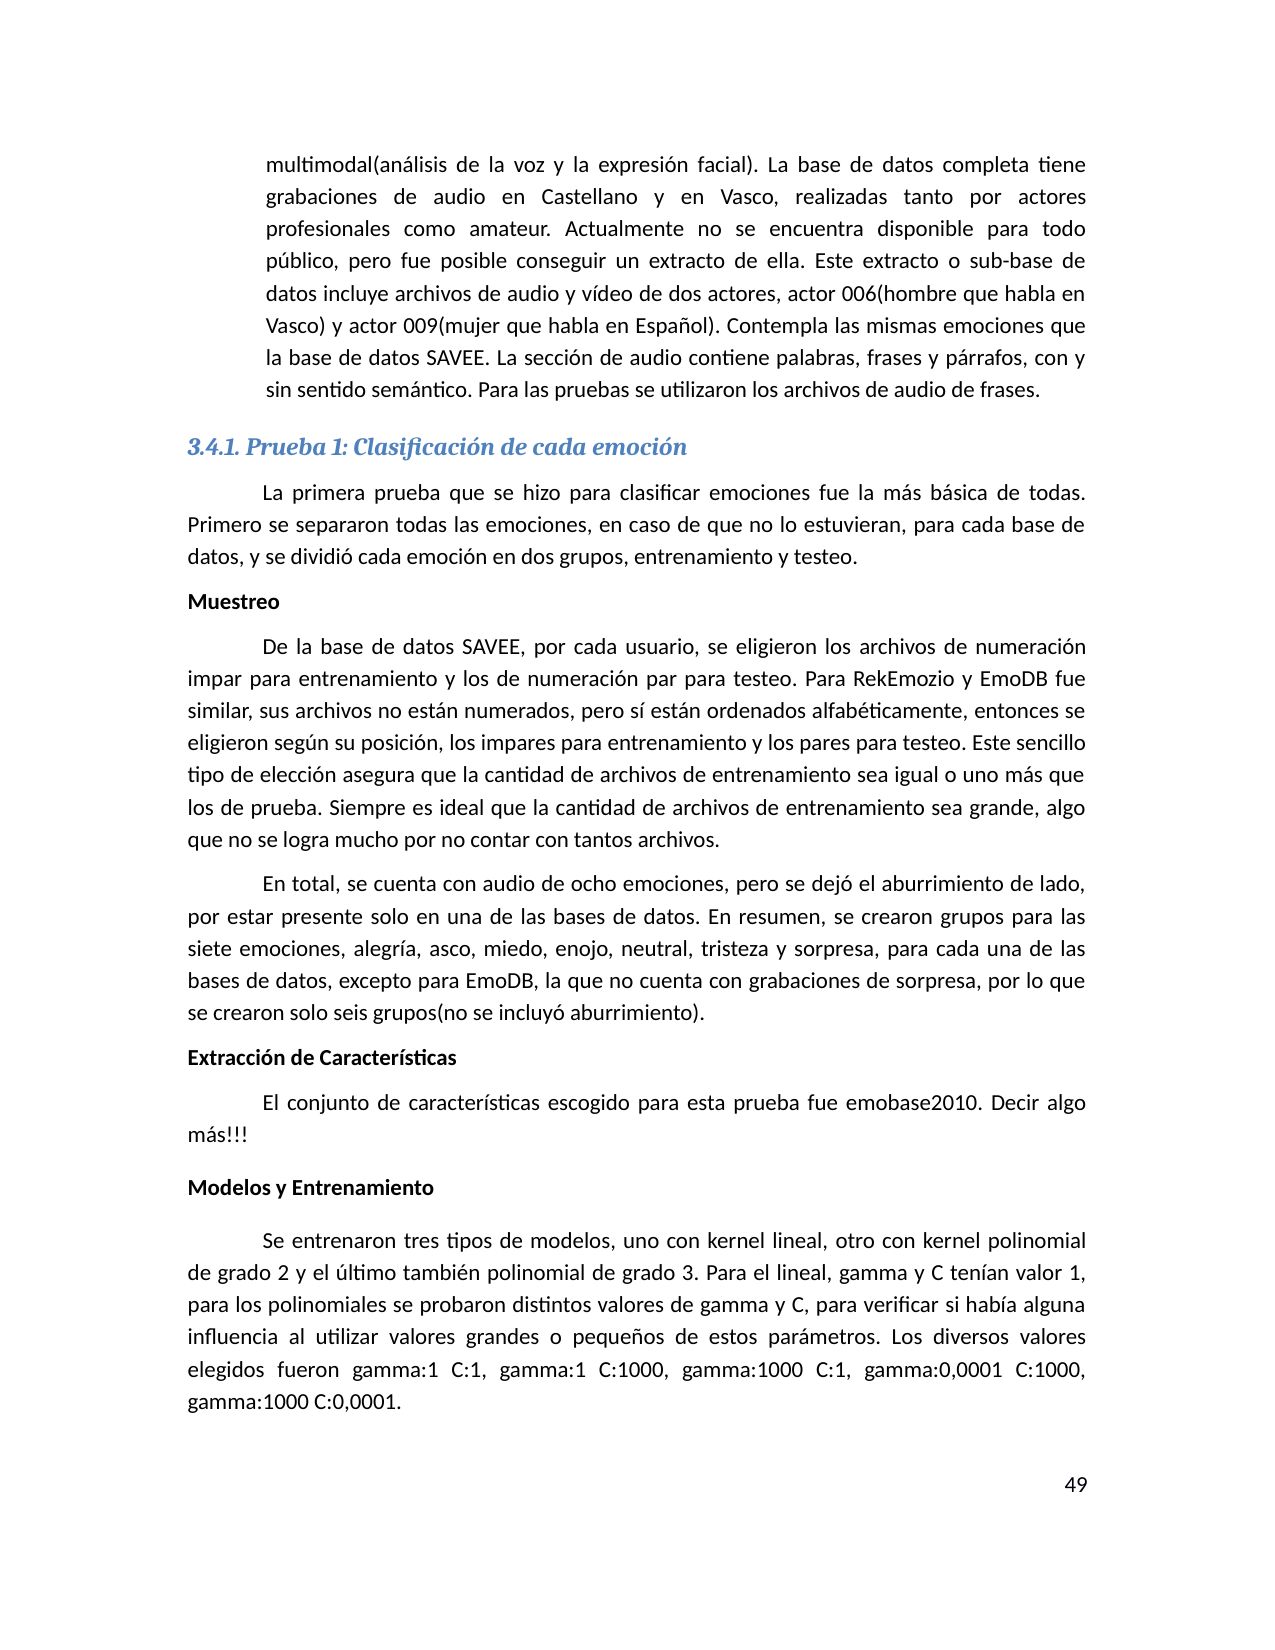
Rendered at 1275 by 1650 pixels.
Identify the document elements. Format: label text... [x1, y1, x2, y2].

text La primera prueba que se hizo para clasificar emociones fue la más básica de todas. Primero se separaron todas las emociones, en caso de que no lo estuvieran, para cada base de datos, y se dividió cada emoción en dos grupos, entrenamiento y testeo. [187, 478, 1087, 570]
subtitle 3.4.1. Prueba 1: Clasificación de cada emoción [187, 432, 1087, 461]
text Muestreo [187, 587, 1087, 615]
text En total, se cuenta con audio de ocho emociones, pero se dejó el aburrimiento de lado, por estar presente solo en una de las bases de datos. En resumen, se crearon grupos para las siete emociones, alegría, asco, miedo, enojo, neutral, tristeza y sorpresa, para cada una de las bases de datos, excepto para EmoDB, la que no cuenta con grabaciones de sorpresa, por lo que se crearon solo seis grupos(no se incluyó aburrimiento). [187, 869, 1087, 1026]
text El conjunto de características escogido para esta prueba fue emobase2010. Decir algo más!!! [187, 1088, 1087, 1148]
text Extracción de Características [187, 1043, 1087, 1071]
list multimodal(análisis de la voz y la expresión facial). La base de datos completa tiene grabaciones de audio en Castellano y en Vasco, realizadas tanto por actores profesionales como amateur. Actualmente no se encuentra disponible para todo público, pero fue posible conseguir un extracto de ella. Este extracto o sub-base de datos incluye archivos de audio y vídeo de dos actores, actor 006(hombre que habla en Vasco) y actor 009(mujer que habla en Español). Contempla las mismas emociones que la base de datos SAVEE. La sección de audio contiene palabras, frases y párrafos, con y sin sentido semántico. Para las pruebas se utilizaron los archivos de audio de frases. [228, 150, 1087, 403]
text Se entrenaron tres tipos de modelos, uno con kernel lineal, otro con kernel polinomial de grado 2 y el último también polinomial de grado 3. Para el lineal, gamma y C tenían valor 1, para los polinomiales se probaron distintos valores de gamma y C, para verificar si había alguna influencia al utilizar valores grandes o pequeños de estos parámetros. Los diversos valores elegidos fueron gamma:1 C:1, gamma:1 C:1000, gamma:1000 C:1, gamma:0,0001 C:1000, gamma:1000 C:0,0001. [187, 1226, 1087, 1415]
text Modelos y Entrenamiento [187, 1173, 1087, 1201]
text De la base de datos SAVEE, por cada usuario, se eligieron los archivos de numeración impar para entrenamiento y los de numeración par para testeo. Para RekEmozio y EmoDB fue similar, sus archivos no están numerados, pero sí están ordenados alfabéticamente, entonces se eligieron según su posición, los impares para entrenamiento y los pares para testeo. Este sencillo tipo de elección asegura que la cantidad de archivos de entrenamiento sea igual o uno más que los de prueba. Siempre es ideal que la cantidad de archivos de entrenamiento sea grande, algo que no se logra mucho por no contar con tantos archivos. [187, 632, 1087, 853]
